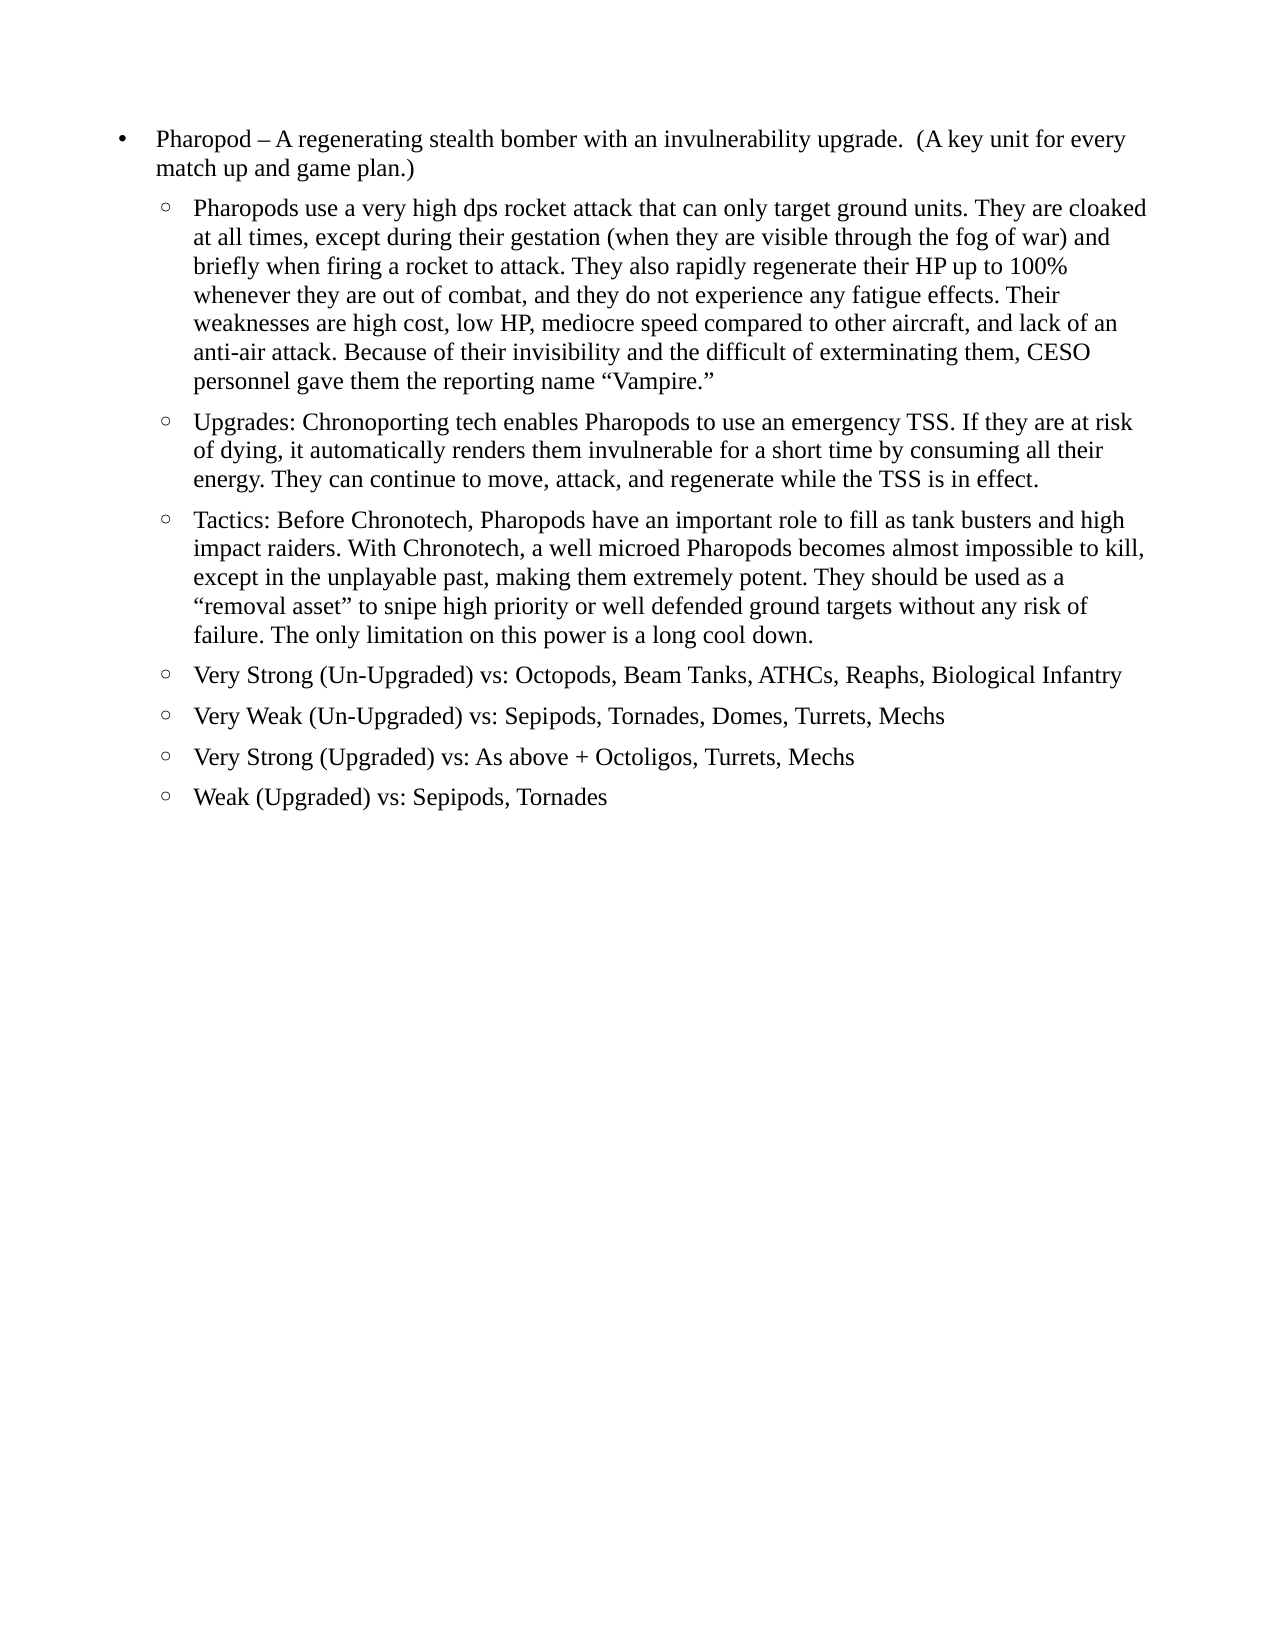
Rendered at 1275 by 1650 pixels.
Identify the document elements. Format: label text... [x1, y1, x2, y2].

list Weak (Upgraded) vs: Sepipods, Tornades [156, 782, 1157, 811]
list Upgrades: Chronoporting tech enables Pharopods to use an emergency TSS. If they are at risk of dying, it automatically renders them invulnerable for a short time by consuming all their energy. They can continue to move, attack, and regenerate while the TSS is in effect. [156, 407, 1157, 493]
list Tactics: Before Chronotech, Pharopods have an important role to fill as tank busters and high impact raiders. With Chronotech, a well microed Pharopods becomes almost impossible to kill, except in the unplayable past, making them extremely potent. They should be used as a “removal asset” to snipe high priority or well defended ground targets without any risk of failure. The only limitation on this power is a long cool down. [156, 505, 1157, 648]
list Pharopods use a very high dps rocket attack that can only target ground units. They are cloaked at all times, except during their gestation (when they are visible through the fog of war) and briefly when firing a rocket to attack. They also rapidly regenerate their HP up to 100% whenever they are out of combat, and they do not experience any fatigue effects. Their weaknesses are high cost, low HP, mediocre speed compared to other aircraft, and lack of an anti-air attack. Because of their invisibility and the difficult of exterminating them, CESO personnel gave them the reporting name “Vampire.” [156, 193, 1157, 395]
list Pharopod – A regenerating stealth bomber with an invulnerability upgrade. (A key unit for every match up and game plan.) [118, 124, 1157, 182]
list Very Weak (Un-Upgraded) vs: Sepipods, Tornades, Domes, Turrets, Mechs [156, 701, 1157, 730]
list Very Strong (Upgraded) vs: As above + Octoligos, Turrets, Mechs [156, 742, 1157, 770]
list Very Strong (Un-Upgraded) vs: Octopods, Beam Tanks, ATHCs, Reaphs, Biological Infantry [156, 660, 1157, 689]
